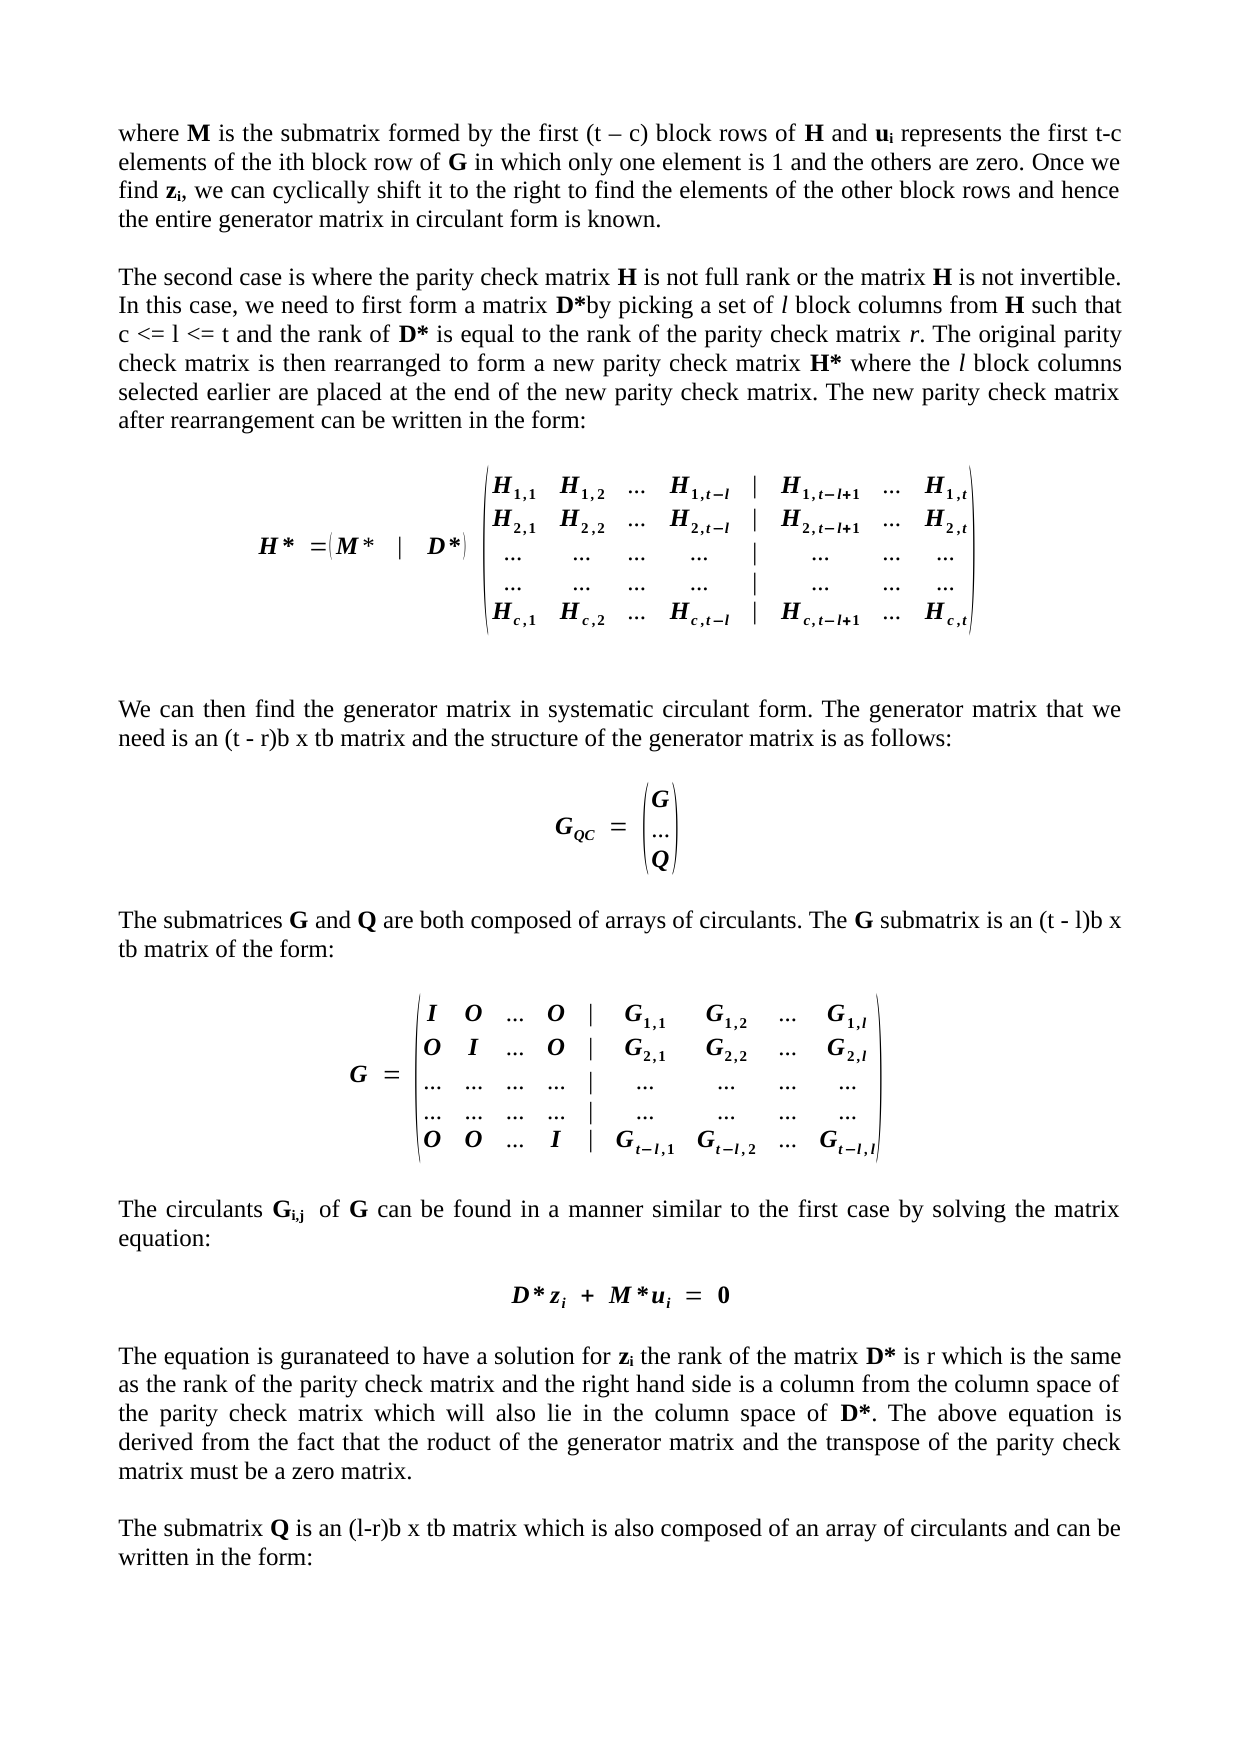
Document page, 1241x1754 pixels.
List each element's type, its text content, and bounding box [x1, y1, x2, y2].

text The circulants Gi,j of G can be found in a manner similar to the first case by solving the matrix equation: [118, 1194, 1122, 1252]
text The equation is guranateed to have a solution for zi the rank of the matrix D* is r which is the same as the rank of the parity check matrix and the right hand side is a column from the column space of the parity check matrix which will also lie in the column space of D*. The above equation is derived from the fact that the roduct of the generator matrix and the transpose of the parity check matrix must be a zero matrix. [118, 1341, 1122, 1484]
text The submatrix Q is an (l-r)b x tb matrix which is also composed of an array of circulants and can be written in the form: [118, 1513, 1122, 1571]
text The second case is where the parity check matrix H is not full rank or the matrix H is not invertible. In this case, we need to first form a matrix D*by picking a set of l block columns from H such that c <= l <= t and the rank of D* is equal to the rank of the parity check matrix r. The original parity check matrix is then rearranged to form a new parity check matrix H* where the l block columns selected earlier are placed at the end of the new parity check matrix. The new parity check matrix after rearrangement can be written in the form: [118, 262, 1122, 434]
text where M is the submatrix formed by the first (t – c) block rows of H and ui represents the first t-c elements of the ith block row of G in which only one element is 1 and the others are zero. Once we find zi, we can cyclically shift it to the right to find the elements of the other block rows and hence the entire generator matrix in circulant form is known. [118, 118, 1122, 233]
text We can then find the generator matrix in systematic circulant form. The generator matrix that we need is an (t - r)b x tb matrix and the structure of the generator matrix is as follows: [118, 694, 1122, 752]
text The submatrices G and Q are both composed of arrays of circulants. The G submatrix is an (t - l)b x tb matrix of the form: [118, 906, 1122, 963]
